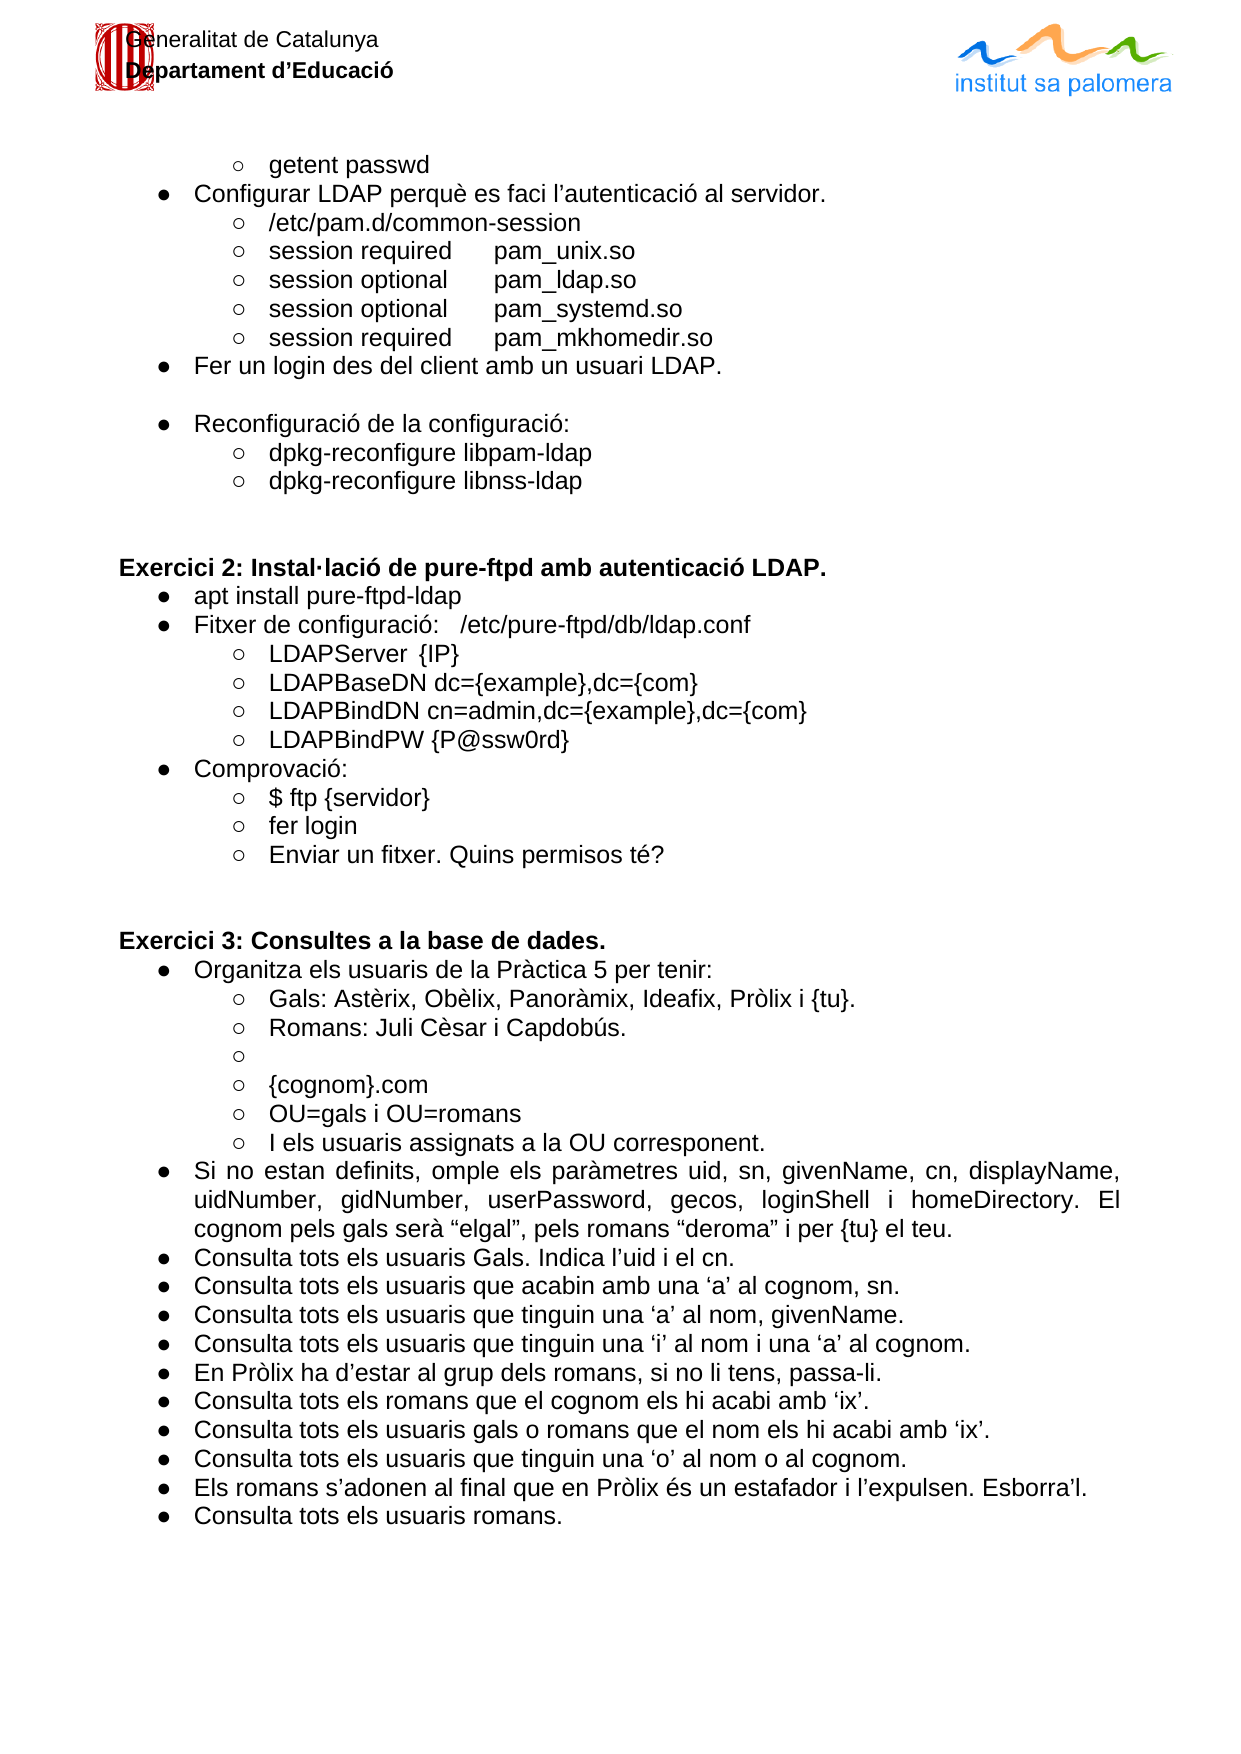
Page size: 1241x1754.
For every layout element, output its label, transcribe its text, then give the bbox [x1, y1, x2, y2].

list Consulta tots els usuaris que tinguin una ‘a’ al nom, givenName. [156, 1300, 1121, 1329]
list Si no estan definits, omple els paràmetres uid, sn, givenName, cn, displayName, uidNumber, gidNumber, userPassword, gecos, loginShell i homeDirectory. El cognom pels gals serà “elgal”, pels romans “deroma” i per {tu} el teu. [156, 1156, 1121, 1242]
list Organitza els usuaris de la Pràctica 5 per tenir: [156, 955, 1121, 984]
list Configurar LDAP perquè es faci l’autenticació al servidor. [156, 179, 1121, 207]
list Consulta tots els usuaris romans. [156, 1501, 1121, 1530]
list fer login [231, 811, 1121, 840]
list dpkg-reconfigure libnss-ldap [231, 466, 1121, 495]
list OU=gals i OU=romans [231, 1099, 1121, 1127]
list Reconfiguració de la configuració: [156, 409, 1121, 437]
list Fer un login des del client amb un usuari LDAP. [156, 351, 1121, 380]
list Els romans s’adonen al final que en Pròlix és un estafador i l’expulsen. Esborra’l. [156, 1472, 1121, 1501]
list En Pròlix ha d’estar al grup dels romans, si no li tens, passa-li. [156, 1357, 1121, 1386]
list Fitxer de configuració: /etc/pure-ftpd/db/ldap.conf [156, 610, 1121, 639]
list LDAPBindDN cn=admin,dc={example},dc={com} [231, 696, 1121, 725]
list session required pam_mkhomedir.so [231, 322, 1121, 351]
list Consulta tots els usuaris que acabin amb una ‘a’ al cognom, sn. [156, 1271, 1121, 1300]
text Exercici 3: Consultes a la base de dades. [119, 926, 1121, 955]
list getent passwd [231, 150, 1121, 179]
picture [948, 21, 1177, 100]
list I els usuaris assignats a la OU corresponent. [231, 1127, 1121, 1156]
list Consulta tots els usuaris que tinguin una ‘i’ al nom i una ‘a’ al cognom. [156, 1329, 1121, 1357]
list Consulta tots els usuaris gals o romans que el nom els hi acabi amb ‘ix’. [156, 1415, 1121, 1444]
text Exercici 2: Instal·lació de pure-ftpd amb autenticació LDAP. [119, 552, 1121, 581]
list /etc/pam.d/common-session [231, 207, 1121, 236]
list Gals: Astèrix, Obèlix, Panoràmix, Ideafix, Pròlix i {tu}. [231, 984, 1121, 1012]
list LDAPServer {IP} [231, 639, 1121, 667]
list Consulta tots els usuaris Gals. Indica l’uid i el cn. [156, 1242, 1121, 1271]
list Romans: Juli Cèsar i Capdobús. [231, 1012, 1121, 1041]
list Comprovació: [156, 754, 1121, 782]
list Enviar un fitxer. Quins permisos té? [231, 840, 1121, 869]
list session optional pam_ldap.so [231, 265, 1121, 294]
picture [93, 21, 155, 93]
list $ ftp {servidor} [231, 782, 1121, 811]
list LDAPBindPW {P@ssw0rd} [231, 725, 1121, 754]
list session required pam_unix.so [231, 236, 1121, 265]
list LDAPBaseDN dc={example},dc={com} [231, 667, 1121, 696]
list apt install pure-ftpd-ldap [156, 581, 1121, 610]
list Consulta tots els usuaris que tinguin una ‘o’ al nom o al cognom. [156, 1444, 1121, 1472]
list {cognom}.com [231, 1070, 1121, 1099]
list Consulta tots els romans que el cognom els hi acabi amb ‘ix’. [156, 1386, 1121, 1415]
list dpkg-reconfigure libpam-ldap [231, 437, 1121, 466]
list session optional pam_systemd.so [231, 294, 1121, 322]
